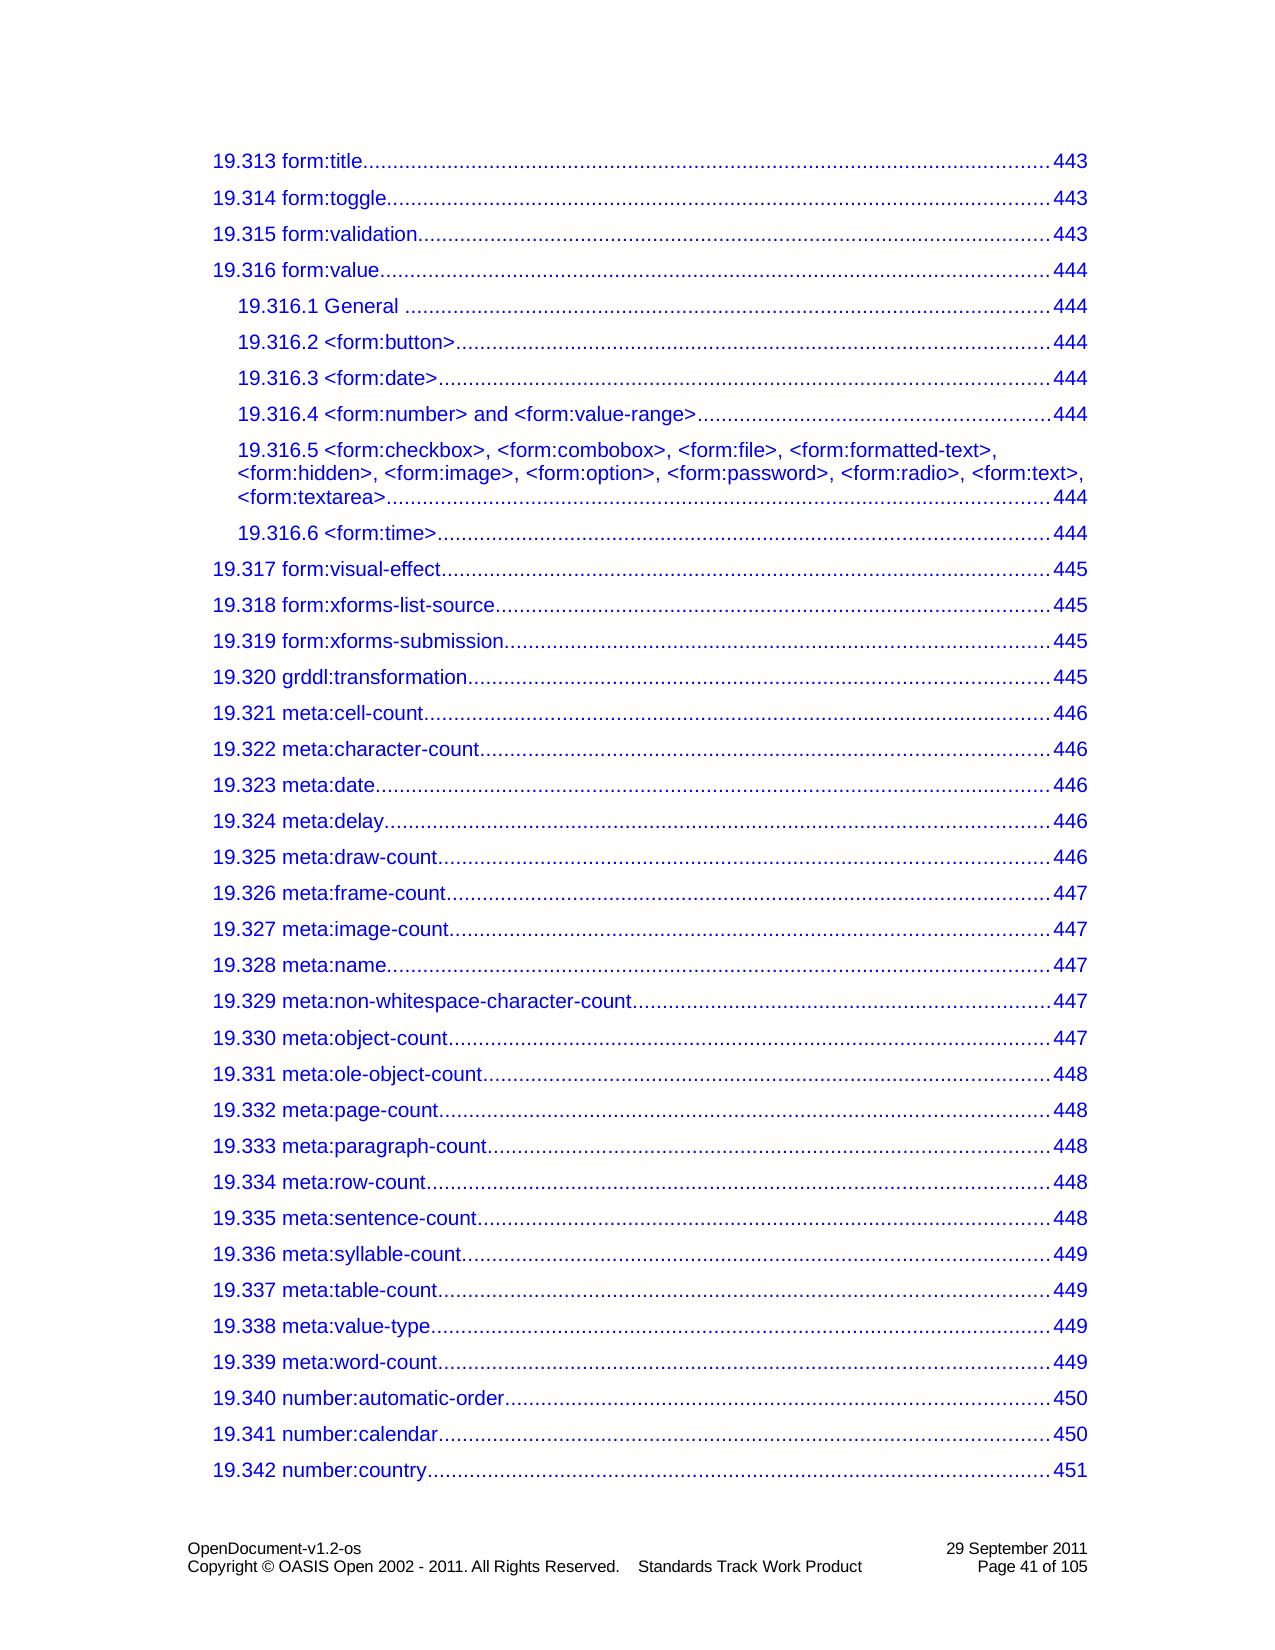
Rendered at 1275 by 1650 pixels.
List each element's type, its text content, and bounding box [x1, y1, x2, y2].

text 19.325 meta:draw-count 446 [212, 846, 1088, 869]
text 19.326 meta:frame-count 447 [212, 882, 1088, 905]
text 19.328 meta:name 447 [212, 954, 1088, 977]
text 19.319 form:xforms-submission 445 [212, 629, 1088, 653]
text 19.322 meta:character-count 446 [212, 738, 1088, 761]
text 19.316.4 <form:number> and <form:value-range> 444 [237, 402, 1088, 426]
text 19.314 form:toggle 443 [212, 186, 1088, 209]
text 19.316.1 General 444 [237, 294, 1088, 318]
text 19.320 grddl:transformation 445 [212, 666, 1088, 689]
text 19.316 form:value 444 [212, 258, 1088, 282]
text 19.327 meta:image-count 447 [212, 918, 1088, 941]
text 19.340 number:automatic-order 450 [212, 1386, 1088, 1410]
text 19.316.2 <form:button> 444 [237, 330, 1088, 354]
text 19.338 meta:value-type 449 [212, 1314, 1088, 1338]
text 19.313 form:title 443 [212, 150, 1088, 173]
text 19.336 meta:syllable-count 449 [212, 1242, 1088, 1266]
text 19.316.5 <form:checkbox>, <form:combobox>, <form:file>, <form:formatted-text>, <form:hidden>, <form:image>, <form:option>, <form:password>, <form:radio>, <form:text>, <form:textarea> 444 [237, 438, 1088, 509]
text 19.329 meta:non-whitespace-character-count 447 [212, 990, 1088, 1013]
text 19.321 meta:cell-count 446 [212, 702, 1088, 725]
text 19.341 number:calendar 450 [212, 1422, 1088, 1446]
text 19.339 meta:word-count 449 [212, 1350, 1088, 1374]
text 19.324 meta:delay 446 [212, 810, 1088, 833]
text 19.335 meta:sentence-count 448 [212, 1206, 1088, 1230]
text 19.331 meta:ole-object-count 448 [212, 1062, 1088, 1086]
text 19.334 meta:row-count 448 [212, 1170, 1088, 1194]
text 19.316.3 <form:date> 444 [237, 366, 1088, 390]
text 19.318 form:xforms-list-source 445 [212, 593, 1088, 617]
text 19.330 meta:object-count 447 [212, 1026, 1088, 1049]
text 19.333 meta:paragraph-count 448 [212, 1134, 1088, 1158]
text 19.342 number:country 451 [212, 1458, 1088, 1482]
text 19.332 meta:page-count 448 [212, 1098, 1088, 1122]
text 19.337 meta:table-count 449 [212, 1278, 1088, 1302]
text 19.323 meta:date 446 [212, 774, 1088, 797]
text 19.316.6 <form:time> 444 [237, 521, 1088, 545]
text 19.317 form:visual-effect 445 [212, 557, 1088, 581]
text 19.315 form:validation 443 [212, 222, 1088, 246]
